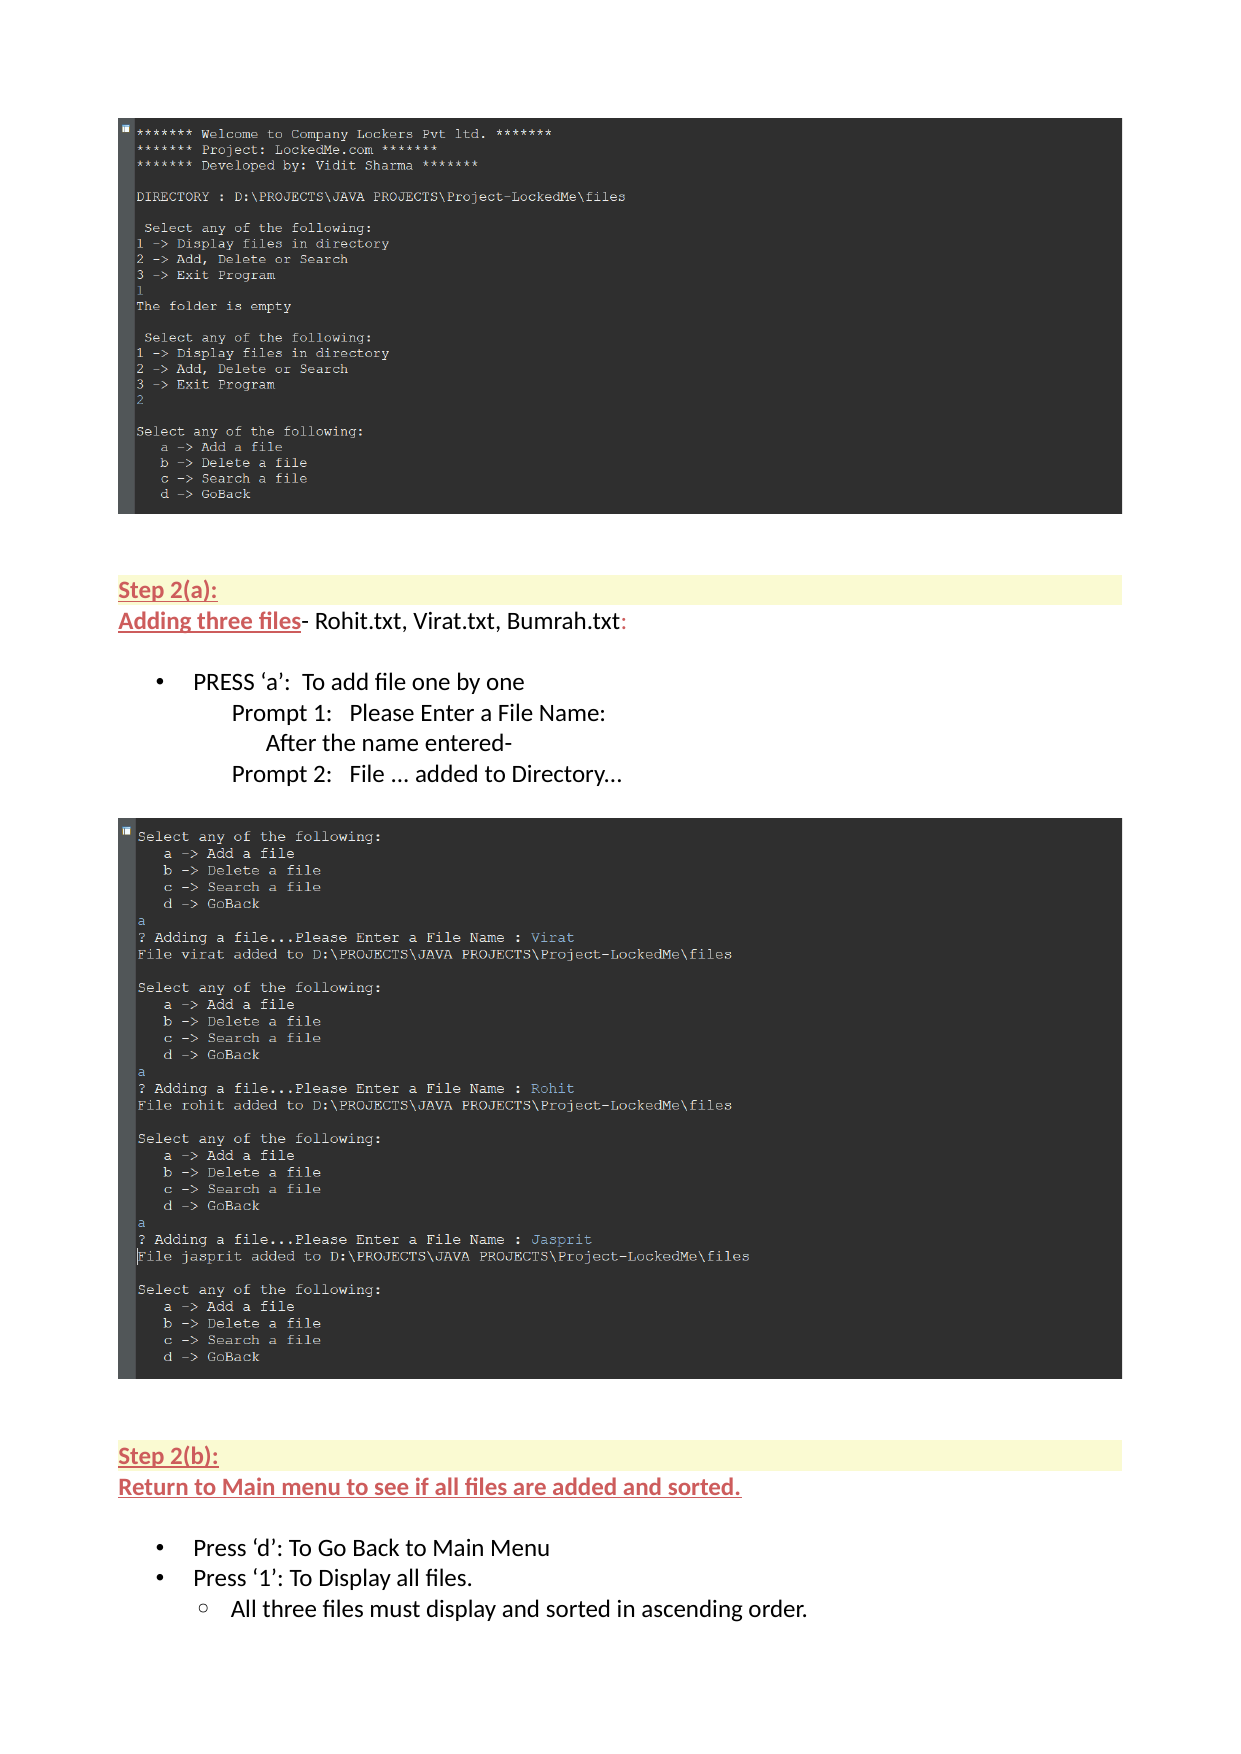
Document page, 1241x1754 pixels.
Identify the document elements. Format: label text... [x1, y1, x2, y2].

list PRESS ‘a’: To add file one by one [156, 666, 1122, 697]
list Press ‘d’: To Go Back to Main Menu [156, 1532, 1122, 1562]
text Step 2(b): [118, 1440, 1122, 1471]
text Step 2(a): [118, 575, 1122, 605]
picture [118, 118, 1123, 514]
text After the name entered- [192, 727, 1122, 758]
list All three files must display and sorted in ascending order. [193, 1593, 1122, 1623]
text Return to Main menu to see if all files are added and sorted. [118, 1471, 1122, 1501]
text Adding three files- Rohit.txt, Virat.txt, Bumrah.txt: [118, 605, 1122, 636]
picture [118, 818, 1123, 1379]
text Prompt 1: Please Enter a File Name: [192, 697, 1122, 727]
list Press ‘1’: To Display all files. [156, 1562, 1122, 1593]
text Prompt 2: File ... added to Directory... [192, 758, 1122, 788]
